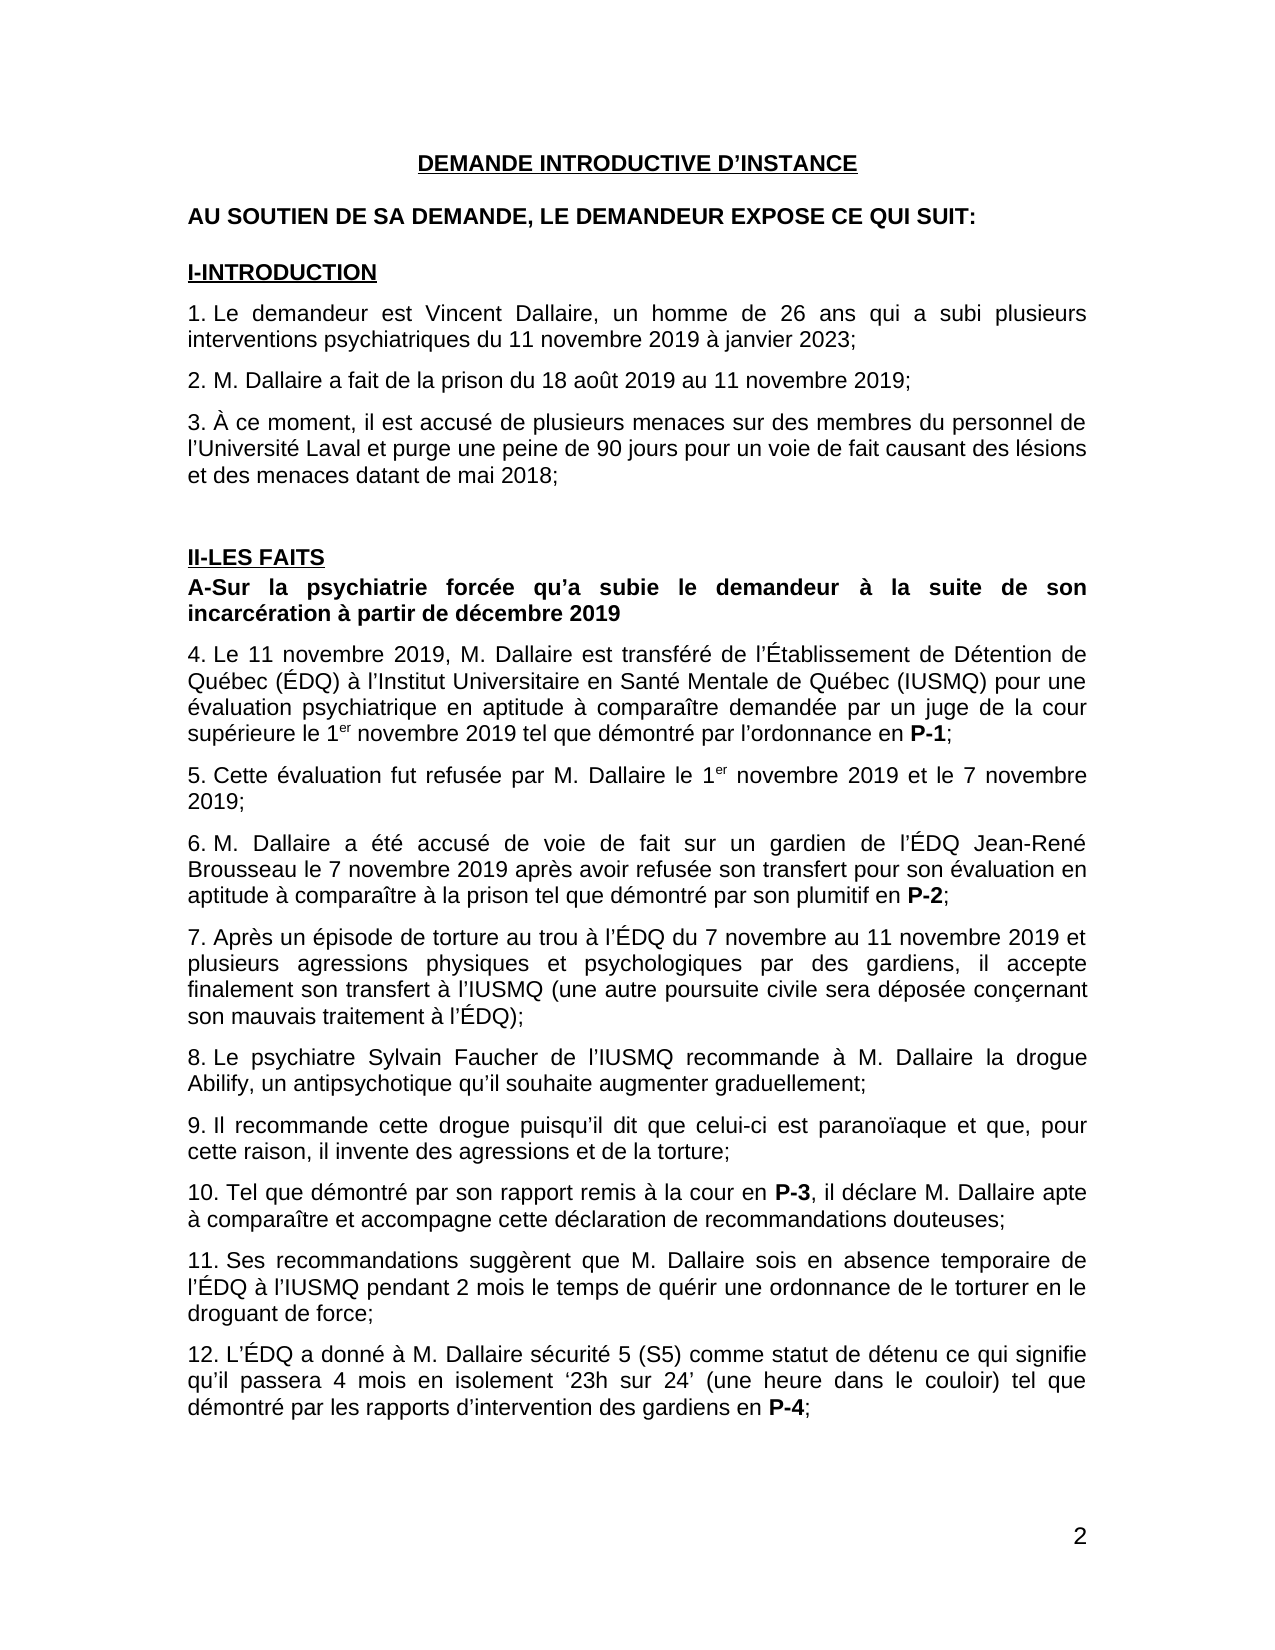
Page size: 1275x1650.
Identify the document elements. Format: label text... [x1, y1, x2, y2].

list Il recommande cette drogue puisqu’il dit que celui-ci est paranoïaque et que, pour cette raison, il invente des agressions et de la torture; [187, 1112, 1087, 1164]
list L’ÉDQ a donné à M. Dallaire sécurité 5 (S5) comme statut de détenu ce qui signifie qu’il passera 4 mois en isolement ‘23h sur 24’ (une heure dans le couloir) tel que démontré par les rapports d’intervention des gardiens en P-4; [187, 1341, 1087, 1420]
list Ses recommandations suggèrent que M. Dallaire sois en absence temporaire de l’ÉDQ à l’IUSMQ pendant 2 mois le temps de quérir une ordonnance de le torturer en le droguant de force; [187, 1247, 1087, 1326]
list À ce moment, il est accusé de plusieurs menaces sur des membres du personnel de l’Université Laval et purge une peine de 90 jours pour un voie de fait causant des lésions et des menaces datant de mai 2018; [187, 409, 1087, 488]
text AU SOUTIEN DE SA DEMANDE, LE DEMANDEUR EXPOSE CE QUI SUIT: [187, 203, 1087, 229]
list Après un épisode de torture au trou à l’ÉDQ du 7 novembre au 11 novembre 2019 et plusieurs agressions physiques et psychologiques par des gardiens, il accepte finalement son transfert à l’IUSMQ (une autre poursuite civile sera déposée conçernant son mauvais traitement à l’ÉDQ); [187, 923, 1087, 1029]
text I-INTRODUCTION [187, 258, 1087, 285]
text DEMANDE INTRODUCTIVE D’INSTANCE [187, 150, 1087, 176]
text II-LES FAITS [187, 544, 1087, 571]
text A-Sur la psychiatrie forcée qu’a subie le demandeur à la suite de son incarcération à partir de décembre 2019 [187, 574, 1087, 626]
list M. Dallaire a été accusé de voie de fait sur un gardien de l’ÉDQ Jean-René Brousseau le 7 novembre 2019 après avoir refusée son transfert pour son évaluation en aptitude à comparaître à la prison tel que démontré par son plumitif en P-2; [187, 829, 1087, 908]
list Le demandeur est Vincent Dallaire, un homme de 26 ans qui a subi plusieurs interventions psychiatriques du 11 novembre 2019 à janvier 2023; [187, 300, 1087, 352]
list Cette évaluation fut refusée par M. Dallaire le 1er novembre 2019 et le 7 novembre 2019; [187, 762, 1087, 814]
list Le psychiatre Sylvain Faucher de l’IUSMQ recommande à M. Dallaire la drogue Abilify, un antipsychotique qu’il souhaite augmenter graduellement; [187, 1044, 1087, 1097]
list M. Dallaire a fait de la prison du 18 août 2019 au 11 novembre 2019; [187, 367, 1087, 394]
list Le 11 novembre 2019, M. Dallaire est transféré de l’Établissement de Détention de Québec (ÉDQ) à l’Institut Universitaire en Santé Mentale de Québec (IUSMQ) pour une évaluation psychiatrique en aptitude à comparaître demandée par un juge de la cour supérieure le 1er novembre 2019 tel que démontré par l’ordonnance en P-1; [187, 641, 1087, 747]
list Tel que démontré par son rapport remis à la cour en P-3, il déclare M. Dallaire apte à comparaître et accompagne cette déclaration de recommandations douteuses; [187, 1179, 1087, 1232]
